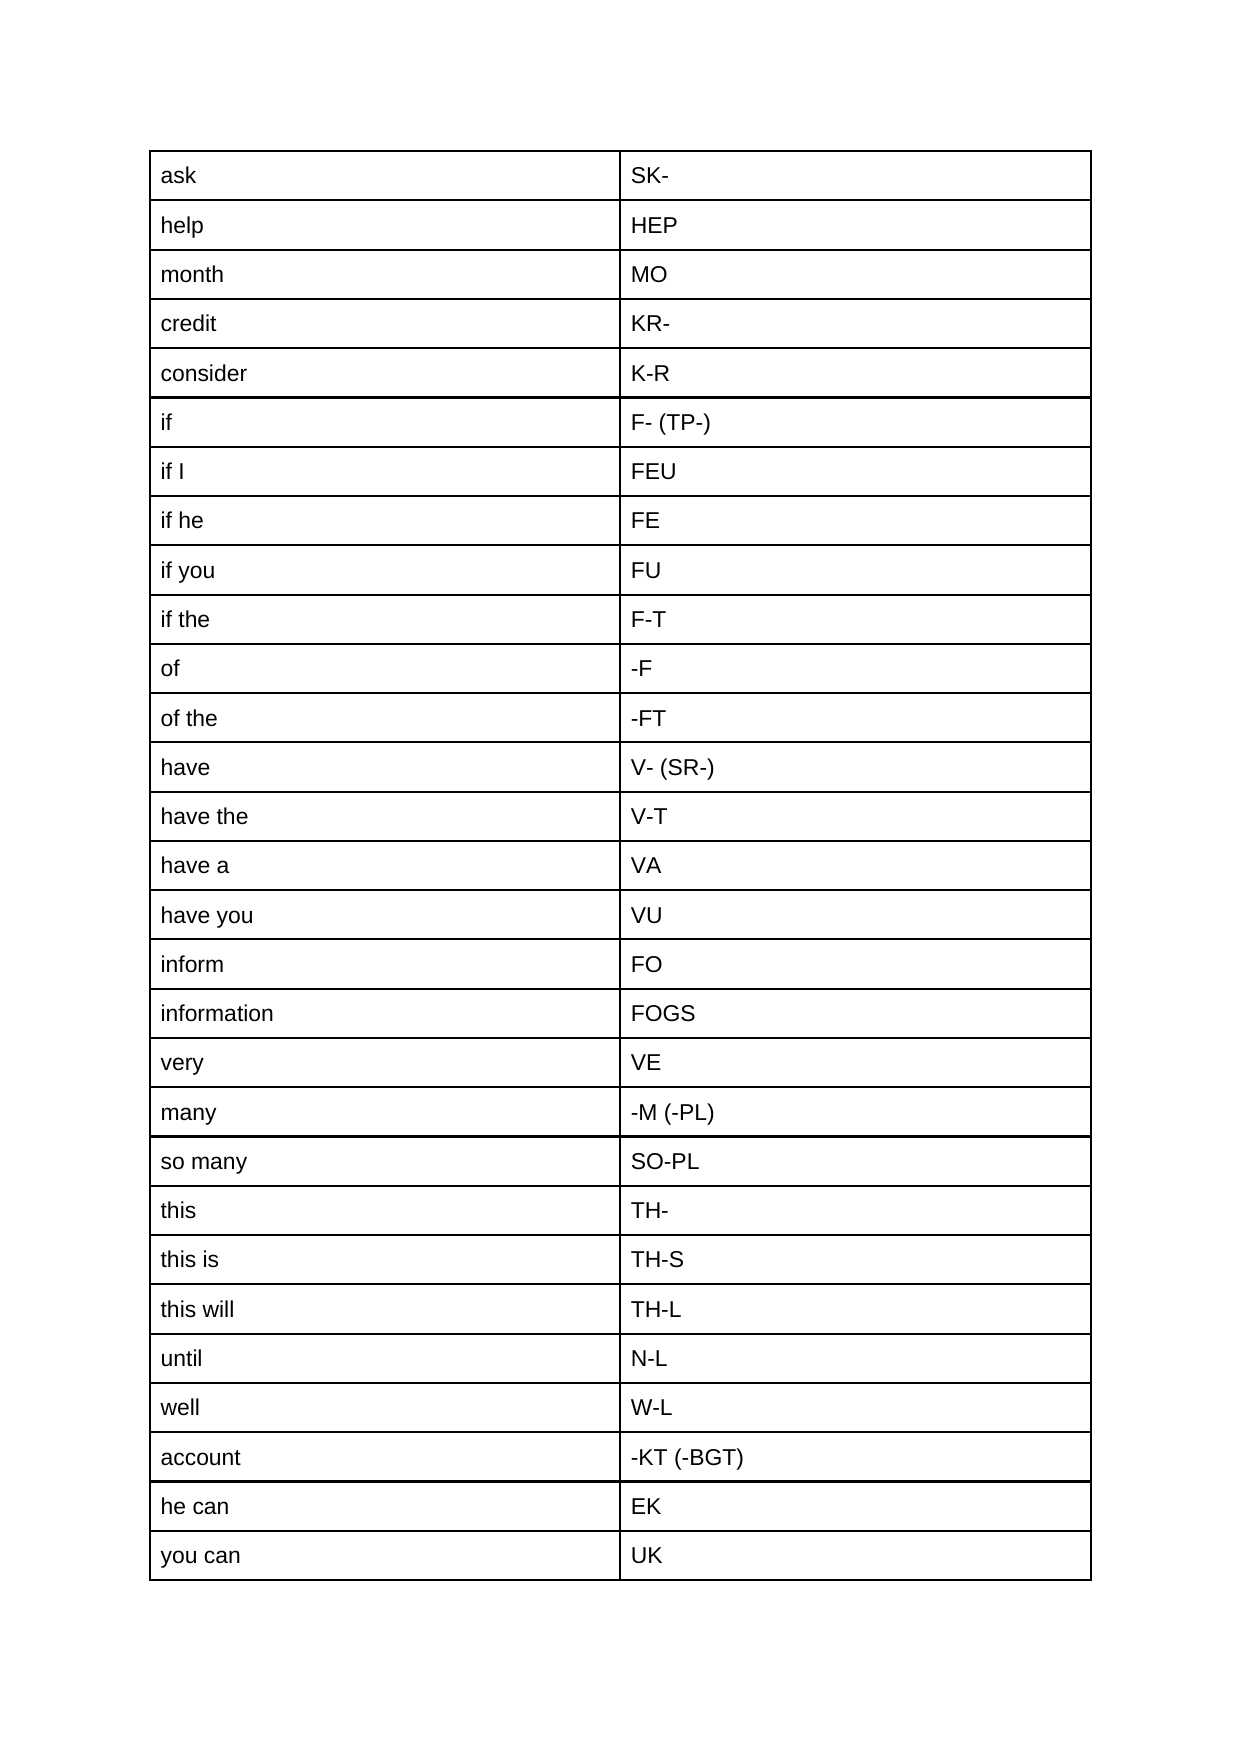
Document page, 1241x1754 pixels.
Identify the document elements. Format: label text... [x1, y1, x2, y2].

table_cell TH-S [621, 1236, 1090, 1283]
table_cell K-R [621, 349, 1090, 396]
table_cell of the [151, 694, 619, 741]
table_cell FE [621, 497, 1090, 544]
table_cell if I [151, 448, 619, 495]
table_cell if the [151, 596, 619, 643]
table_cell month [151, 251, 619, 298]
table_cell TH-L [621, 1285, 1090, 1332]
table_cell SK- [621, 152, 1090, 199]
table_cell inform [151, 940, 619, 988]
table_cell many [151, 1088, 619, 1135]
table_cell have a [151, 842, 619, 889]
table_cell information [151, 990, 619, 1037]
table_cell of [151, 645, 619, 692]
table_cell -M (-PL) [621, 1088, 1090, 1135]
table_cell N-L [621, 1335, 1090, 1382]
table_cell W-L [621, 1384, 1090, 1431]
table_cell have [151, 743, 619, 791]
table_cell ask [151, 152, 619, 199]
table_cell so many [151, 1138, 619, 1185]
table_cell EK [621, 1483, 1090, 1529]
table_cell have the [151, 793, 619, 840]
table_cell -FT [621, 694, 1090, 741]
table_cell until [151, 1335, 619, 1382]
table_cell this [151, 1187, 619, 1234]
table_cell credit [151, 300, 619, 347]
table_cell he can [151, 1483, 619, 1529]
table_cell if [151, 399, 619, 446]
table_cell TH- [621, 1187, 1090, 1234]
table_cell VE [621, 1039, 1090, 1086]
table_cell -F [621, 645, 1090, 692]
table_cell F- (TP-) [621, 399, 1090, 446]
table_cell FOGS [621, 990, 1090, 1037]
table_cell KR- [621, 300, 1090, 347]
table_cell VA [621, 842, 1090, 889]
table_cell have you [151, 891, 619, 938]
table_cell this is [151, 1236, 619, 1283]
table_cell help [151, 201, 619, 248]
table_cell MO [621, 251, 1090, 298]
table_cell you can [151, 1532, 619, 1579]
table_cell HEP [621, 201, 1090, 248]
table_cell very [151, 1039, 619, 1086]
table_cell F-T [621, 596, 1090, 643]
table_cell well [151, 1384, 619, 1431]
table_cell account [151, 1433, 619, 1480]
table_cell -KT (-BGT) [621, 1433, 1090, 1480]
table_cell this will [151, 1285, 619, 1332]
table_cell UK [621, 1532, 1090, 1579]
table_cell FU [621, 546, 1090, 593]
table_cell V- (SR-) [621, 743, 1090, 791]
table_cell FEU [621, 448, 1090, 495]
table_cell FO [621, 940, 1090, 988]
table_cell consider [151, 349, 619, 396]
table_cell SO-PL [621, 1138, 1090, 1185]
table_cell V-T [621, 793, 1090, 840]
table_cell VU [621, 891, 1090, 938]
table_cell if you [151, 546, 619, 593]
table_cell if he [151, 497, 619, 544]
